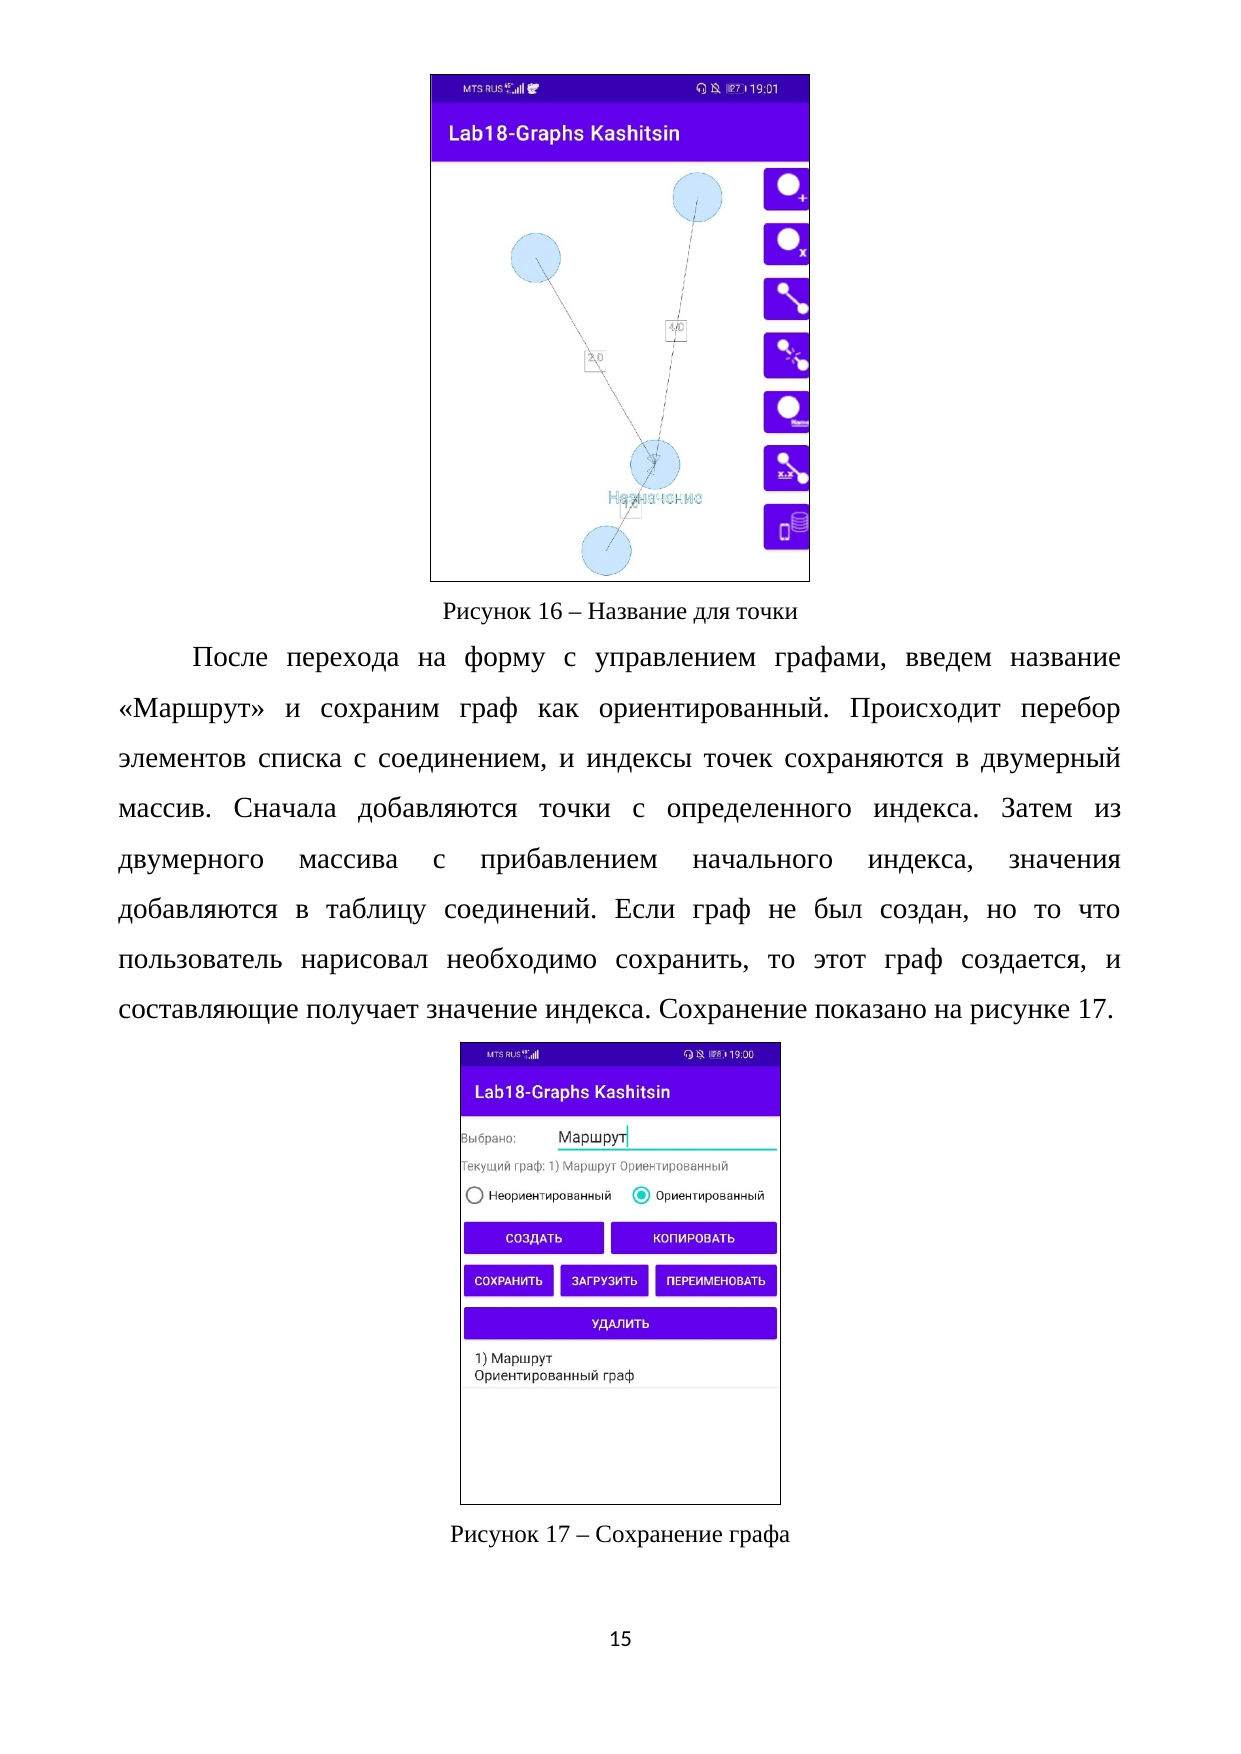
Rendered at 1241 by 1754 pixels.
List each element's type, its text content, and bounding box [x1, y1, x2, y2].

text После перехода на форму с управлением графами, введем название «Маршрут» и сохраним граф как ориентированный. Происходит перебор элементов списка с соединением, и индексы точек сохраняются в двумерный массив. Сначала добавляются точки с определенного индекса. Затем из двумерного массива с прибавлением начального индекса, значения добавляются в таблицу соединений. Если граф не был создан, но то что пользователь нарисовал необходимо сохранить, то этот граф создается, и составляющие получает значение индекса. Сохранение показано на рисунке 17. [118, 639, 1122, 1025]
text Рисунок 17 – Сохранение графа [118, 1519, 1122, 1548]
text Рисунок 16 – Название для точки [118, 596, 1122, 625]
